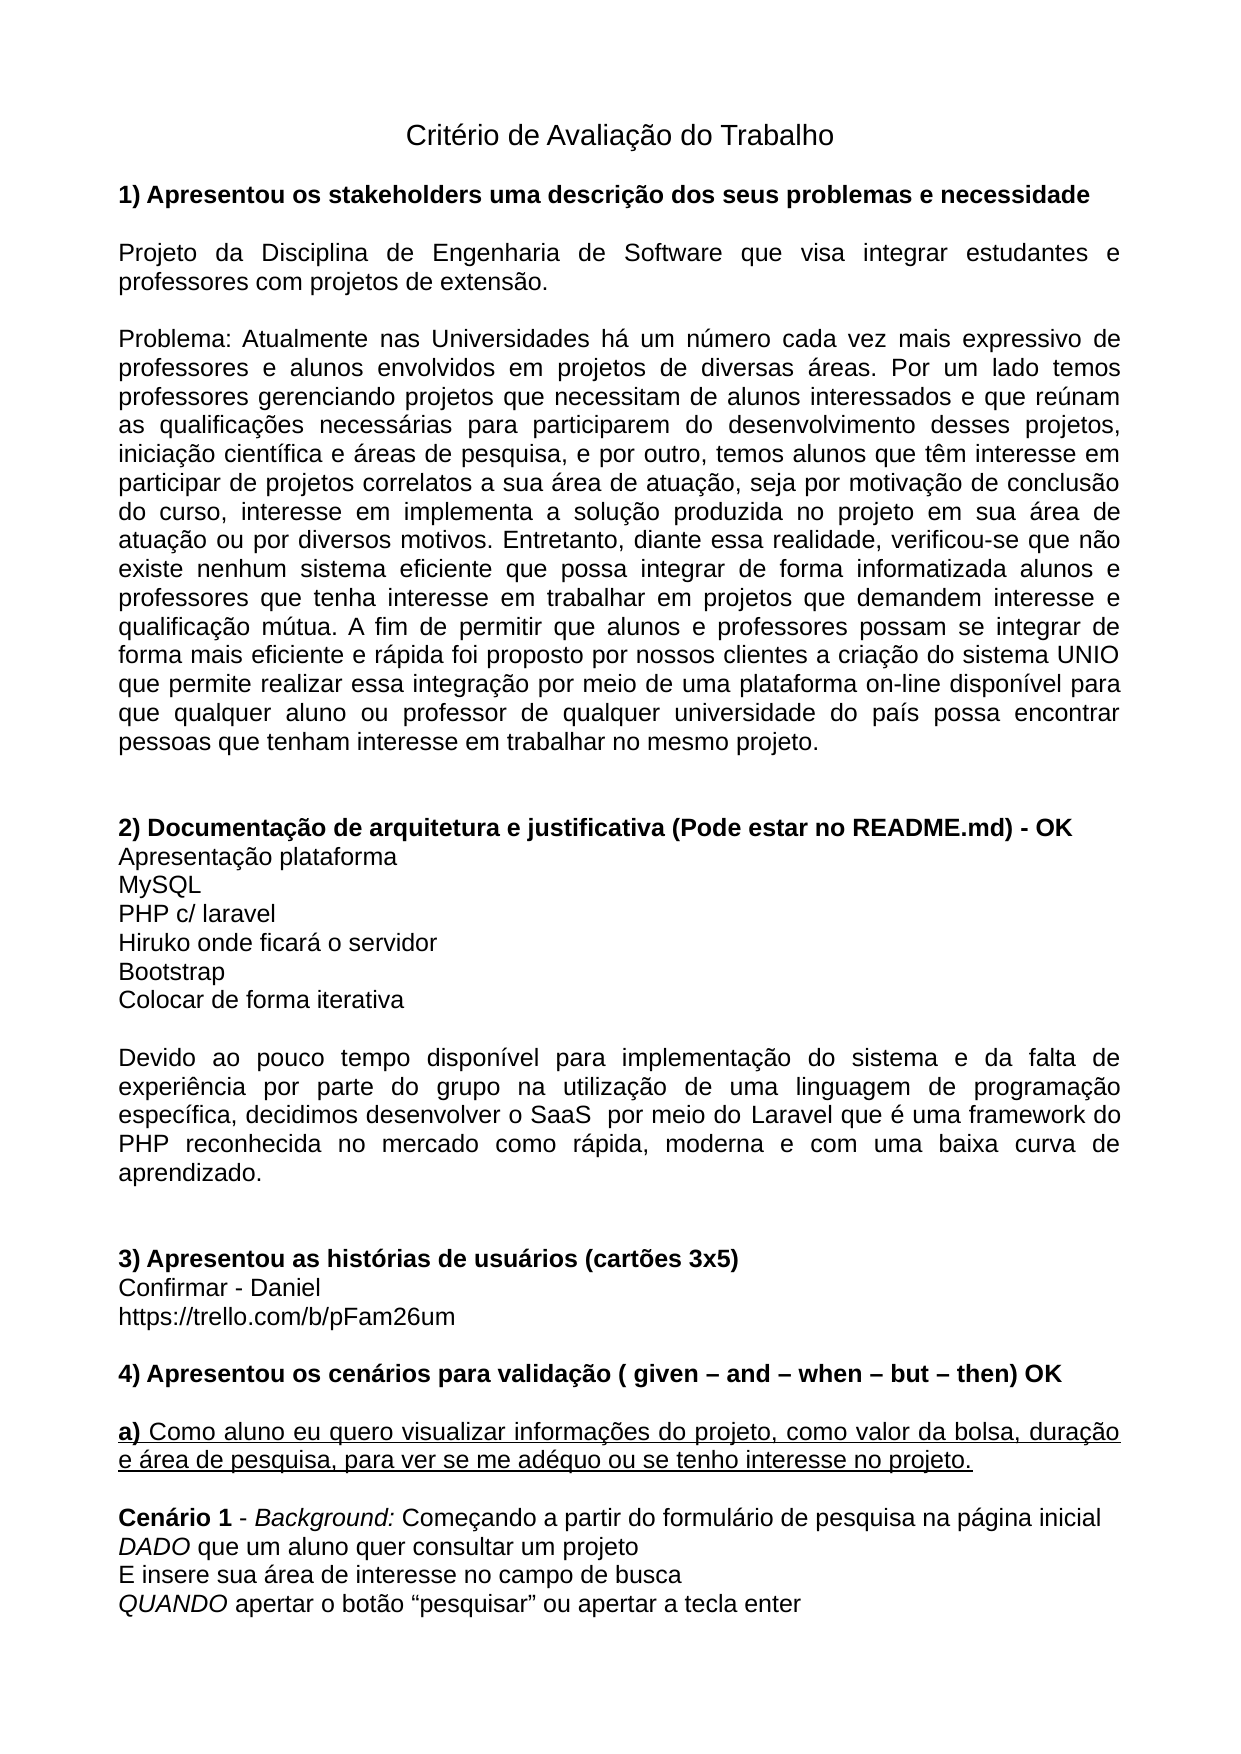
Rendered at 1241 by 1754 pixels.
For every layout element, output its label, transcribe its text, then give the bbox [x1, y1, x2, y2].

text https://trello.com/b/pFam26um [118, 1302, 1122, 1330]
text Confirmar - Daniel [118, 1273, 1122, 1302]
text Problema: Atualmente nas Universidades há um número cada vez mais expressivo de professores e alunos envolvidos em projetos de diversas áreas. Por um lado temos professores gerenciando projetos que necessitam de alunos interessados e que reúnam as qualificações necessárias para participarem do desenvolvimento desses projetos, iniciação científica e áreas de pesquisa, e por outro, temos alunos que têm interesse em participar de projetos correlatos a sua área de atuação, seja por motivação de conclusão do curso, interesse em implementa a solução produzida no projeto em sua área de atuação ou por diversos motivos. Entretanto, diante essa realidade, verificou-se que não existe nenhum sistema eficiente que possa integrar de forma informatizada alunos e professores que tenha interesse em trabalhar em projetos que demandem interesse e qualificação mútua. A fim de permitir que alunos e professores possam se integrar de forma mais eficiente e rápida foi proposto por nossos clientes a criação do sistema UNIO que permite realizar essa integração por meio de uma plataforma on-line disponível para que qualquer aluno ou professor de qualquer universidade do país possa encontrar pessoas que tenham interesse em trabalhar no mesmo projeto. [118, 324, 1122, 755]
text 3) Apresentou as histórias de usuários (cartões 3x5) [118, 1244, 1122, 1273]
text Critério de Avaliação do Trabalho [118, 118, 1122, 152]
text E insere sua área de interesse no campo de busca [118, 1560, 1122, 1589]
text Apresentação plataforma [118, 842, 1122, 870]
text Devido ao pouco tempo disponível para implementação do sistema e da falta de experiência por parte do grupo na utilização de uma linguagem de programação específica, decidimos desenvolver o SaaS por meio do Laravel que é uma framework do PHP reconhecida no mercado como rápida, moderna e com uma baixa curva de aprendizado. [118, 1043, 1122, 1187]
text a) Como aluno eu quero visualizar informações do projeto, como valor da bolsa, duração e área de pesquisa, para ver se me adéquo ou se tenho interesse no projeto. [118, 1417, 1122, 1474]
text DADO que um aluno quer consultar um projeto [118, 1532, 1122, 1560]
text MySQL [118, 870, 1122, 899]
text Cenário 1 - Background: Começando a partir do formulário de pesquisa na página inicial [118, 1503, 1122, 1532]
text QUANDO apertar o botão “pesquisar” ou apertar a tecla enter [118, 1589, 1122, 1618]
text Colocar de forma iterativa [118, 985, 1122, 1014]
text PHP c/ laravel [118, 899, 1122, 928]
text 1) Apresentou os stakeholders uma descrição dos seus problemas e necessidade [118, 180, 1122, 209]
text Hiruko onde ficará o servidor [118, 928, 1122, 957]
text Bootstrap [118, 957, 1122, 985]
text 4) Apresentou os cenários para validação ( given – and – when – but – then) OK [118, 1359, 1122, 1388]
text 2) Documentação de arquitetura e justificativa (Pode estar no README.md) - OK [118, 813, 1122, 842]
text Projeto da Disciplina de Engenharia de Software que visa integrar estudantes e professores com projetos de extensão. [118, 238, 1122, 295]
